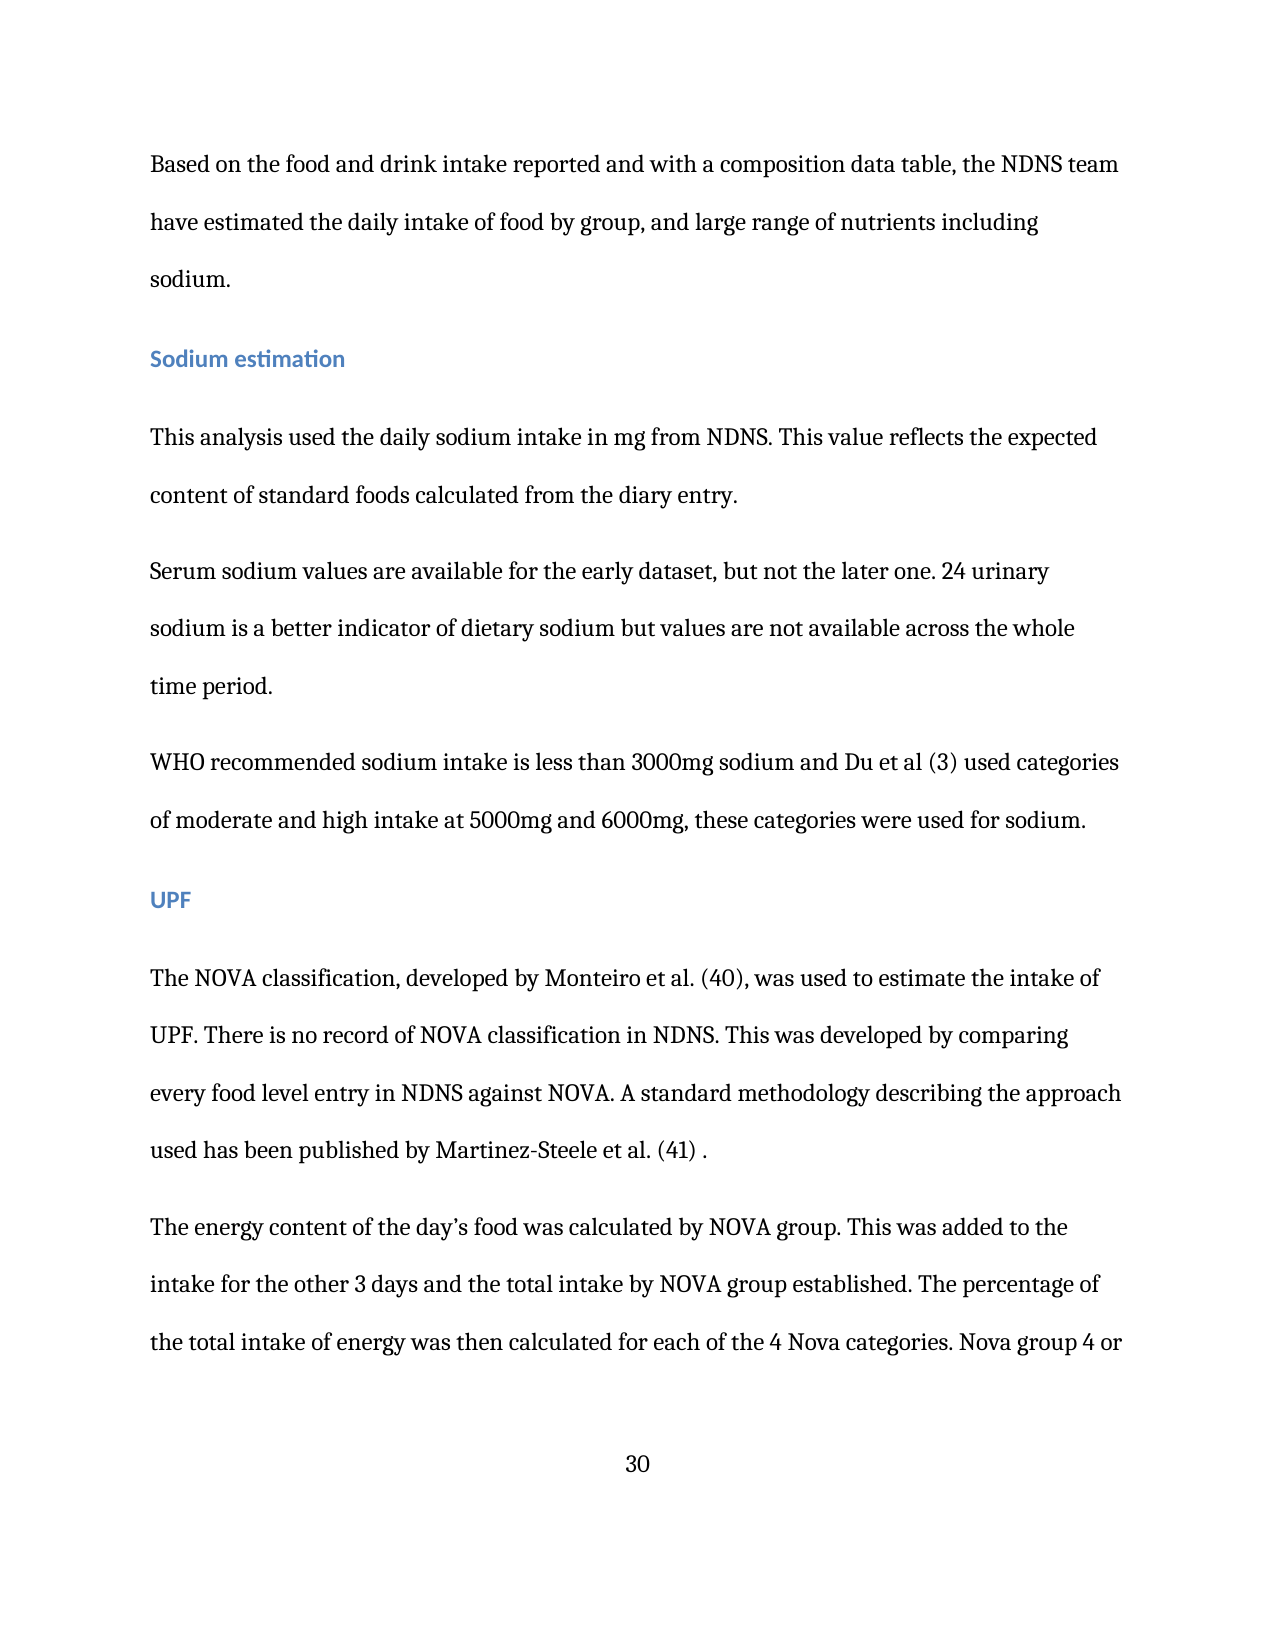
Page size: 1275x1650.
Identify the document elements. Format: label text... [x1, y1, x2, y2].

subtitle Sodium estimation [150, 343, 1125, 374]
text The energy content of the day’s food was calculated by NOVA group. This was added to the intake for the other 3 days and the total intake by NOVA group established. The percentage of the total intake of energy was then calculated for each of the 4 Nova categories. Nova group 4 or [150, 1212, 1125, 1356]
text Based on the food and drink intake reported and with a composition data table, the NDNS team have estimated the daily intake of food by group, and large range of nutrients including sodium. [150, 150, 1125, 294]
text This analysis used the daily sodium intake in mg from NDNS. This value reflects the expected content of standard foods calculated from the diary entry. [150, 423, 1125, 509]
subtitle UPF [150, 884, 1125, 914]
text WHO recommended sodium intake is less than 3000mg sodium and Du et al (3) used categories of moderate and high intake at 5000mg and 6000mg, these categories were used for sodium. [150, 748, 1125, 834]
text Serum sodium values are available for the early dataset, but not the later one. 24 urinary sodium is a better indicator of dietary sodium but values are not available across the whole time period. [150, 557, 1125, 701]
text The NOVA classification, developed by Monteiro et al. (40), was used to estimate the intake of UPF. There is no record of NOVA classification in NDNS. This was developed by comparing every food level entry in NDNS against NOVA. A standard methodology describing the approach used has been published by Martinez-Steele et al. (41) . [150, 964, 1125, 1165]
